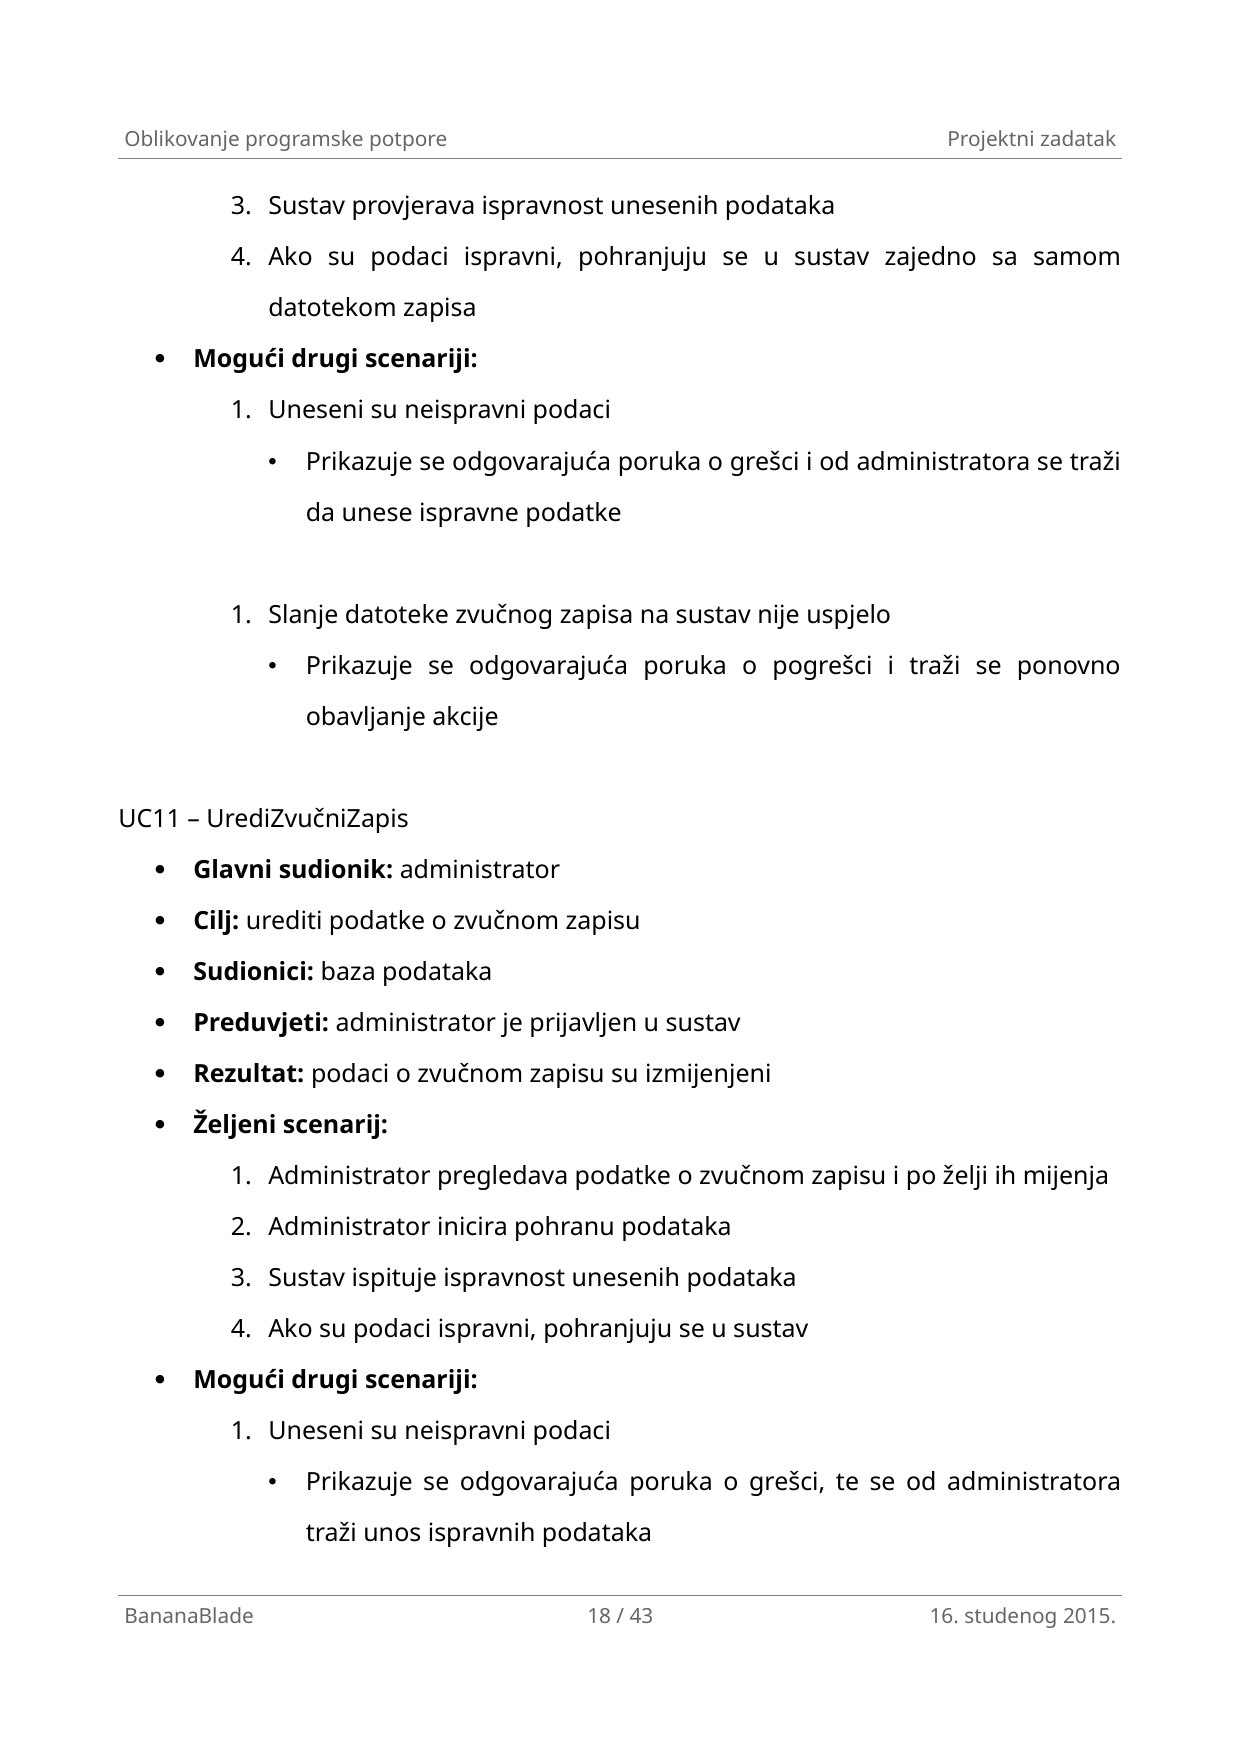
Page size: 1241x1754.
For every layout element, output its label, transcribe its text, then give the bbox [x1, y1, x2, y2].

list Slanje datoteke zvučnog zapisa na sustav nije uspjelo [231, 596, 1122, 630]
list Prikazuje se odgovarajuća poruka o grešci i od administratora se traži da unese ispravne podatke [268, 443, 1122, 528]
list Cilj: urediti podatke o zvučnom zapisu [156, 903, 1122, 937]
list Uneseni su neispravni podaci [231, 1413, 1122, 1447]
list Administrator inicira pohranu podataka [231, 1209, 1122, 1243]
list Mogući drugi scenariji: [156, 341, 1122, 375]
list Sustav provjerava ispravnost unesenih podataka [231, 188, 1122, 222]
list Glavni sudionik: administrator [156, 852, 1122, 886]
list Rezultat: podaci o zvučnom zapisu su izmijenjeni [156, 1056, 1122, 1090]
list Sudionici: baza podataka [156, 954, 1122, 988]
text UC11 – UrediZvučniZapis [118, 801, 1122, 834]
list Željeni scenarij: [156, 1107, 1122, 1141]
list Prikazuje se odgovarajuća poruka o pogrešci i traži se ponovno obavljanje akcije [268, 647, 1122, 732]
list Ako su podaci ispravni, pohranjuju se u sustav zajedno sa samom datotekom zapisa [231, 239, 1122, 324]
list Administrator pregledava podatke o zvučnom zapisu i po želji ih mijenja [231, 1158, 1122, 1192]
list Prikazuje se odgovarajuća poruka o grešci, te se od administratora traži unos ispravnih podataka [268, 1464, 1122, 1549]
list Sustav ispituje ispravnost unesenih podataka [231, 1260, 1122, 1294]
list Uneseni su neispravni podaci [231, 392, 1122, 426]
list Mogući drugi scenariji: [156, 1362, 1122, 1396]
list Preduvjeti: administrator je prijavljen u sustav [156, 1005, 1122, 1039]
list Ako su podaci ispravni, pohranjuju se u sustav [231, 1311, 1122, 1345]
